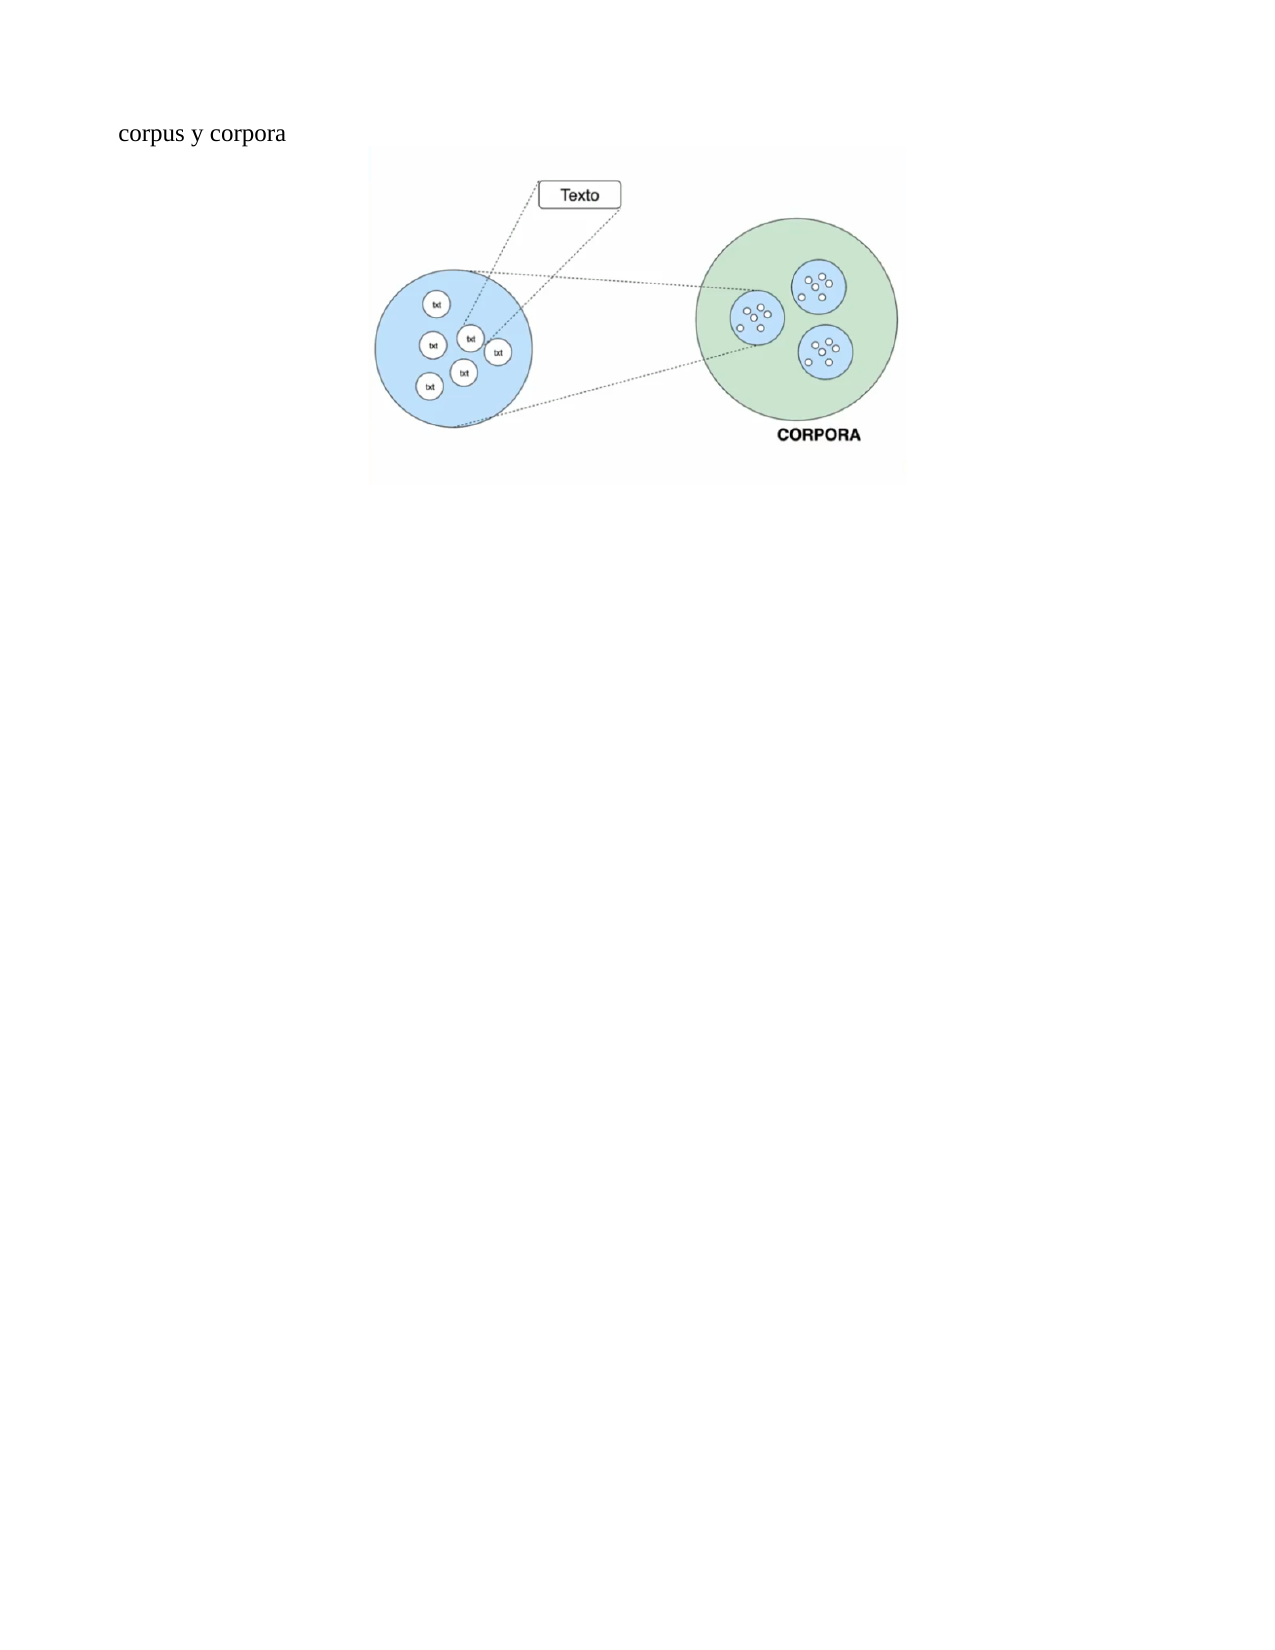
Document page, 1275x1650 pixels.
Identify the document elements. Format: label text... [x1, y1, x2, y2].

picture [368, 146, 907, 485]
text corpus y corpora [118, 118, 1157, 147]
